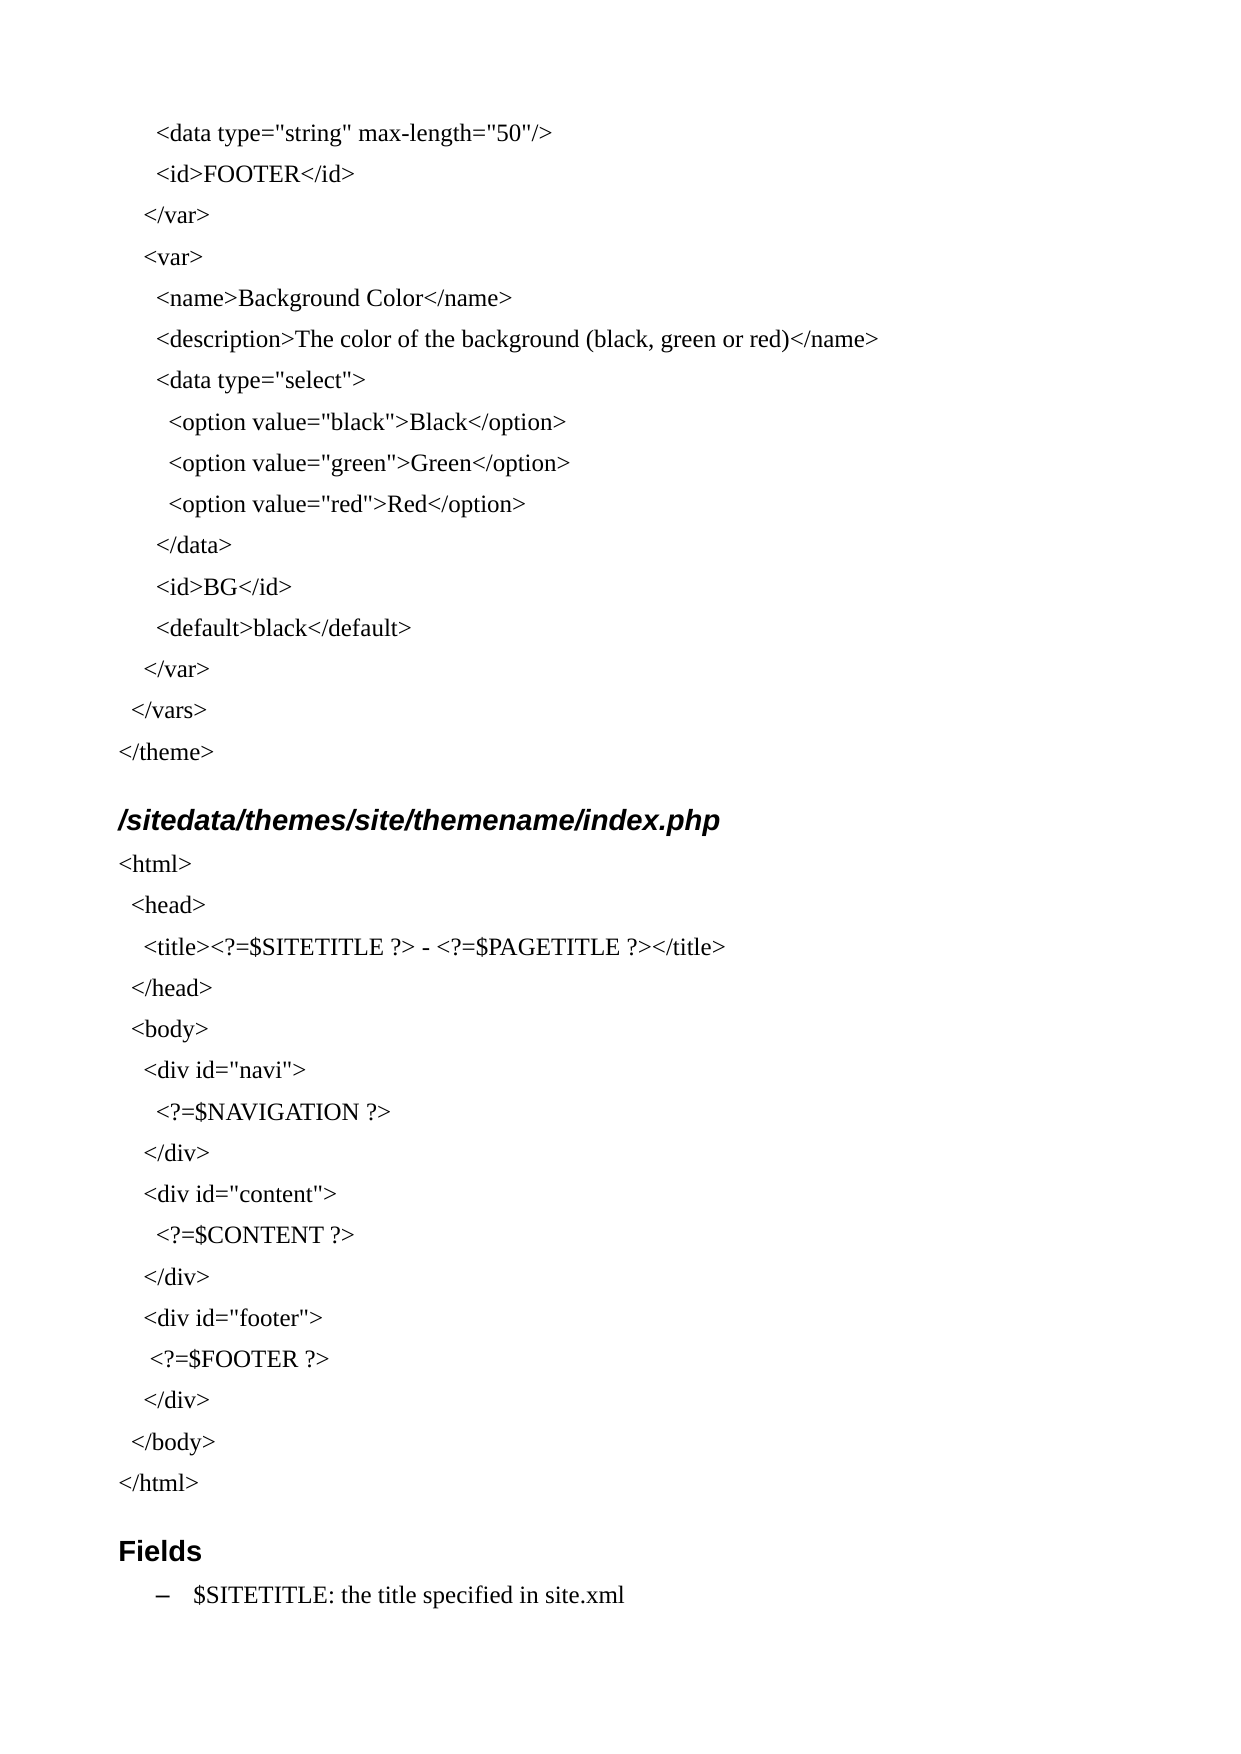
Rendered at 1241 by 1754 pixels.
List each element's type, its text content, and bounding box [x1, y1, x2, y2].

text <option value="green">Green</option> [118, 448, 1122, 477]
text <data type="string" max-length="50"/> [118, 118, 1122, 147]
subtitle /sitedata/themes/site/themename/index.php [118, 803, 1122, 837]
text <div id="navi"> [118, 1055, 1122, 1084]
text <body> [118, 1014, 1122, 1043]
text <?=$CONTENT ?> [118, 1220, 1122, 1249]
text <id>FOOTER</id> [118, 159, 1122, 188]
text </div> [118, 1262, 1122, 1290]
subtitle Fields [118, 1534, 1122, 1568]
text <data type="select"> [118, 366, 1122, 394]
text <?=$NAVIGATION ?> [118, 1097, 1122, 1125]
text </theme> [118, 737, 1122, 766]
text <div id="content"> [118, 1179, 1122, 1208]
text <head> [118, 890, 1122, 919]
text <var> [118, 242, 1122, 271]
text </data> [118, 531, 1122, 559]
text <div id="footer"> [118, 1303, 1122, 1332]
text </vars> [118, 696, 1122, 724]
text <option value="red">Red</option> [118, 489, 1122, 518]
text <option value="black">Black</option> [118, 407, 1122, 436]
text <id>BG</id> [118, 572, 1122, 601]
text </html> [118, 1468, 1122, 1497]
text <name>Background Color</name> [118, 283, 1122, 312]
text </body> [118, 1427, 1122, 1455]
text <?=$FOOTER ?> [118, 1344, 1122, 1373]
text </var> [118, 201, 1122, 229]
text <default>black</default> [118, 613, 1122, 642]
text <title><?=$SITETITLE ?> - <?=$PAGETITLE ?></title> [118, 932, 1122, 960]
text </div> [118, 1385, 1122, 1414]
text <description>The color of the background (black, green or red)</name> [118, 324, 1122, 353]
text </div> [118, 1138, 1122, 1167]
text <html> [118, 849, 1122, 878]
list $SITETITLE: the title specified in site.xml [156, 1580, 1122, 1609]
text </head> [118, 973, 1122, 1002]
text </var> [118, 654, 1122, 683]
